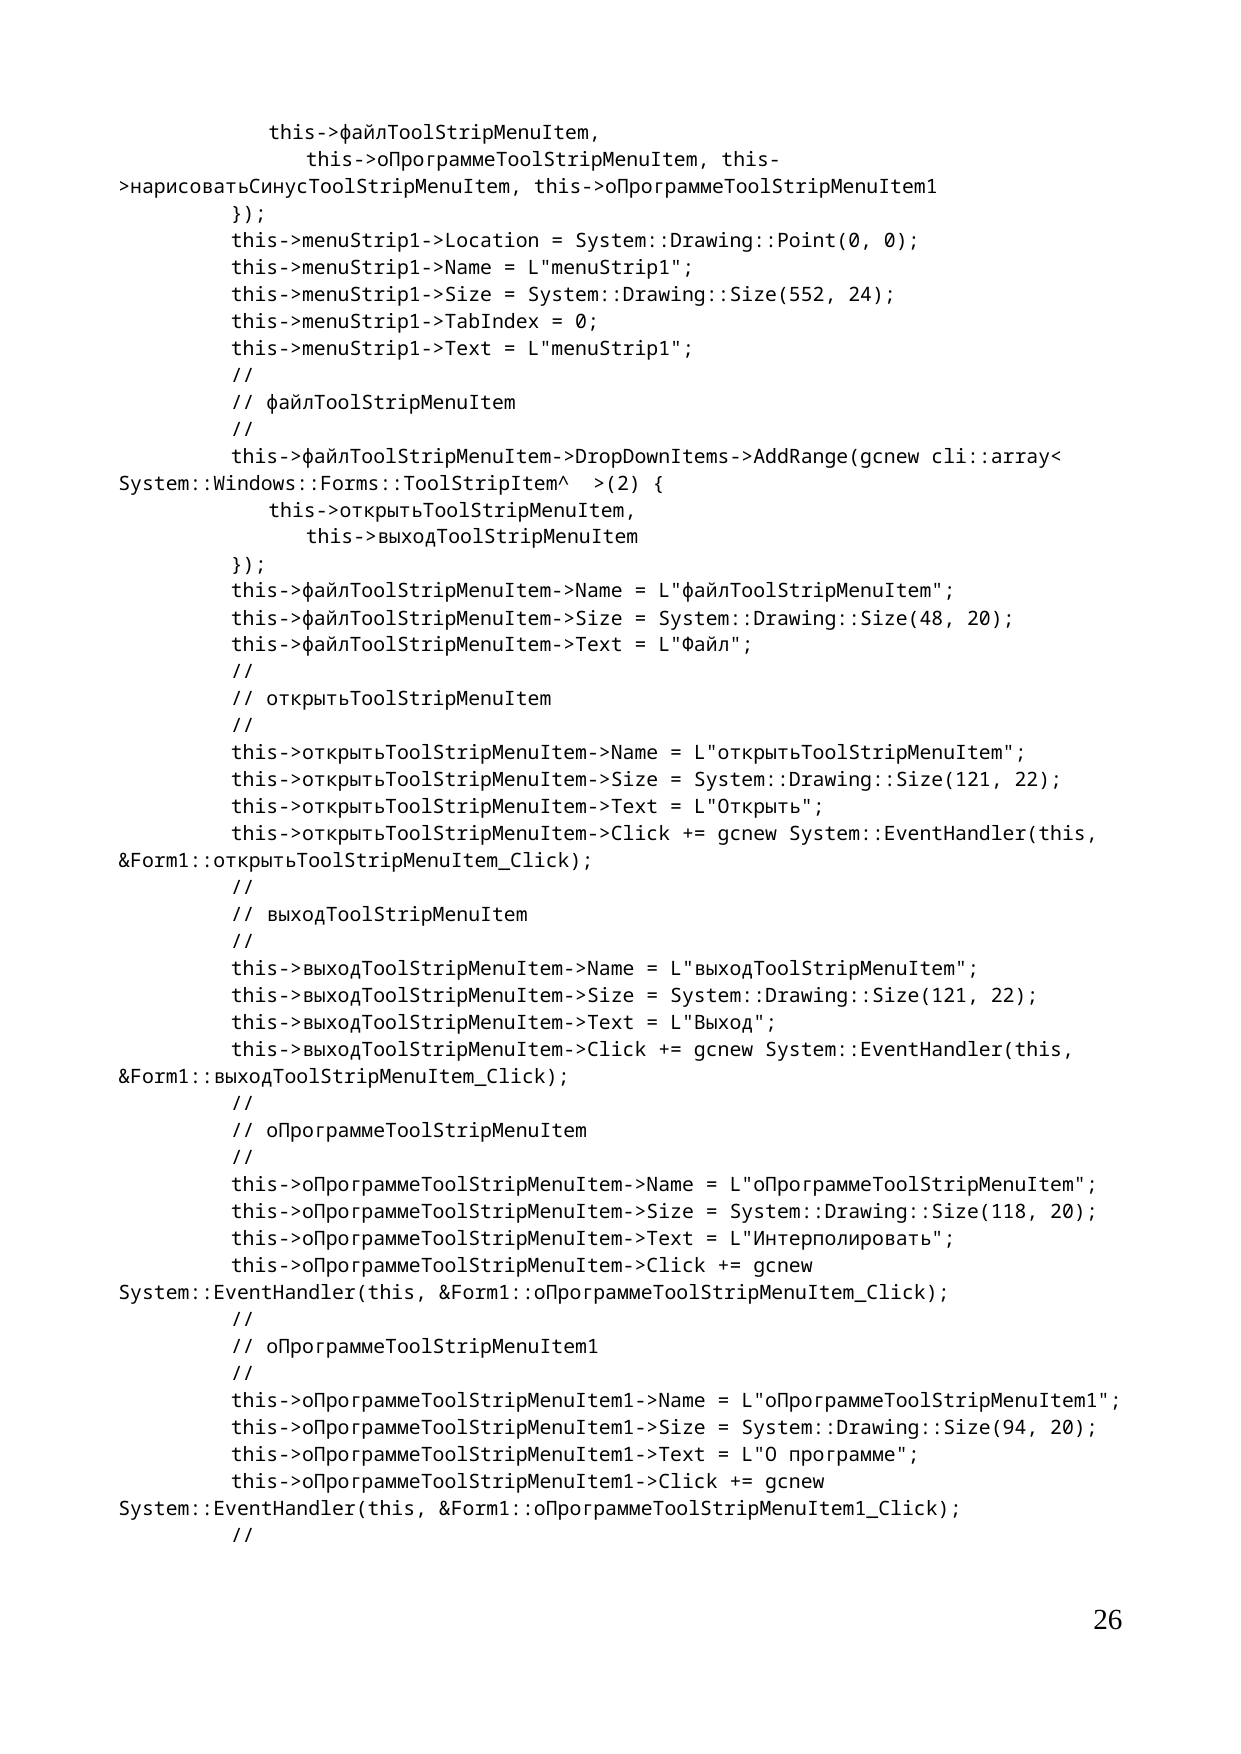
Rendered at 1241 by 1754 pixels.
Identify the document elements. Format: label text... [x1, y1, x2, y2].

text this->файлToolStripMenuItem->Name = L"файлToolStripMenuItem"; [118, 577, 1122, 604]
text this->файлToolStripMenuItem->Text = L"Файл"; [118, 631, 1122, 658]
text // [118, 658, 1122, 685]
text this->оПрограммеToolStripMenuItem1->Text = L"О программе"; [118, 1440, 1122, 1467]
text this->оПрограммеToolStripMenuItem1->Size = System::Drawing::Size(94, 20); [118, 1413, 1122, 1440]
text // выходToolStripMenuItem [118, 901, 1122, 927]
text // открытьToolStripMenuItem [118, 685, 1122, 712]
text // [118, 873, 1122, 901]
text // [118, 1521, 1122, 1548]
text this->выходToolStripMenuItem->Name = L"выходToolStripMenuItem"; [118, 954, 1122, 981]
text this->выходToolStripMenuItem->Text = L"Выход"; [118, 1008, 1122, 1035]
text // файлToolStripMenuItem [118, 388, 1122, 415]
text this->оПрограммеToolStripMenuItem1->Click += gcnew System::EventHandler(this, &Form1::оПрограммеToolStripMenuItem1_Click); [118, 1467, 1122, 1521]
text this->выходToolStripMenuItem->Click += gcnew System::EventHandler(this, &Form1::выходToolStripMenuItem_Click); [118, 1035, 1122, 1089]
text this->menuStrip1->Text = L"menuStrip1"; [118, 334, 1122, 361]
text this->открытьToolStripMenuItem, [118, 496, 1122, 523]
text // [118, 1305, 1122, 1332]
text this->оПрограммеToolStripMenuItem->Size = System::Drawing::Size(118, 20); [118, 1197, 1122, 1224]
text // [118, 361, 1122, 388]
text this->файлToolStripMenuItem, [118, 118, 1122, 145]
text this->открытьToolStripMenuItem->Text = L"Открыть"; [118, 793, 1122, 819]
text this->menuStrip1->Location = System::Drawing::Point(0, 0); [118, 226, 1122, 253]
text this->оПрограммеToolStripMenuItem->Text = L"Интерполировать"; [118, 1224, 1122, 1251]
text // [118, 927, 1122, 954]
text // [118, 1359, 1122, 1386]
text this->оПрограммеToolStripMenuItem, this->нарисоватьСинусToolStripMenuItem, this->оПрограммеToolStripMenuItem1 [118, 145, 1122, 199]
text // [118, 415, 1122, 442]
text this->файлToolStripMenuItem->Size = System::Drawing::Size(48, 20); [118, 604, 1122, 631]
text this->оПрограммеToolStripMenuItem->Click += gcnew System::EventHandler(this, &Form1::оПрограммеToolStripMenuItem_Click); [118, 1251, 1122, 1305]
text this->открытьToolStripMenuItem->Name = L"открытьToolStripMenuItem"; [118, 739, 1122, 766]
text this->menuStrip1->Size = System::Drawing::Size(552, 24); [118, 280, 1122, 307]
text this->оПрограммеToolStripMenuItem->Name = L"оПрограммеToolStripMenuItem"; [118, 1170, 1122, 1197]
text this->menuStrip1->TabIndex = 0; [118, 307, 1122, 334]
text // [118, 1143, 1122, 1170]
text this->menuStrip1->Name = L"menuStrip1"; [118, 253, 1122, 280]
text // оПрограммеToolStripMenuItem [118, 1116, 1122, 1143]
text this->выходToolStripMenuItem [118, 523, 1122, 550]
text this->выходToolStripMenuItem->Size = System::Drawing::Size(121, 22); [118, 981, 1122, 1008]
text // [118, 712, 1122, 739]
text // оПрограммеToolStripMenuItem1 [118, 1332, 1122, 1359]
text this->оПрограммеToolStripMenuItem1->Name = L"оПрограммеToolStripMenuItem1"; [118, 1386, 1122, 1413]
text // [118, 1089, 1122, 1116]
text }); [118, 199, 1122, 226]
text this->открытьToolStripMenuItem->Click += gcnew System::EventHandler(this, &Form1::открытьToolStripMenuItem_Click); [118, 819, 1122, 873]
text this->открытьToolStripMenuItem->Size = System::Drawing::Size(121, 22); [118, 766, 1122, 793]
text }); [118, 550, 1122, 577]
text this->файлToolStripMenuItem->DropDownItems->AddRange(gcnew cli::array< System::Windows::Forms::ToolStripItem^ >(2) { [118, 442, 1122, 496]
